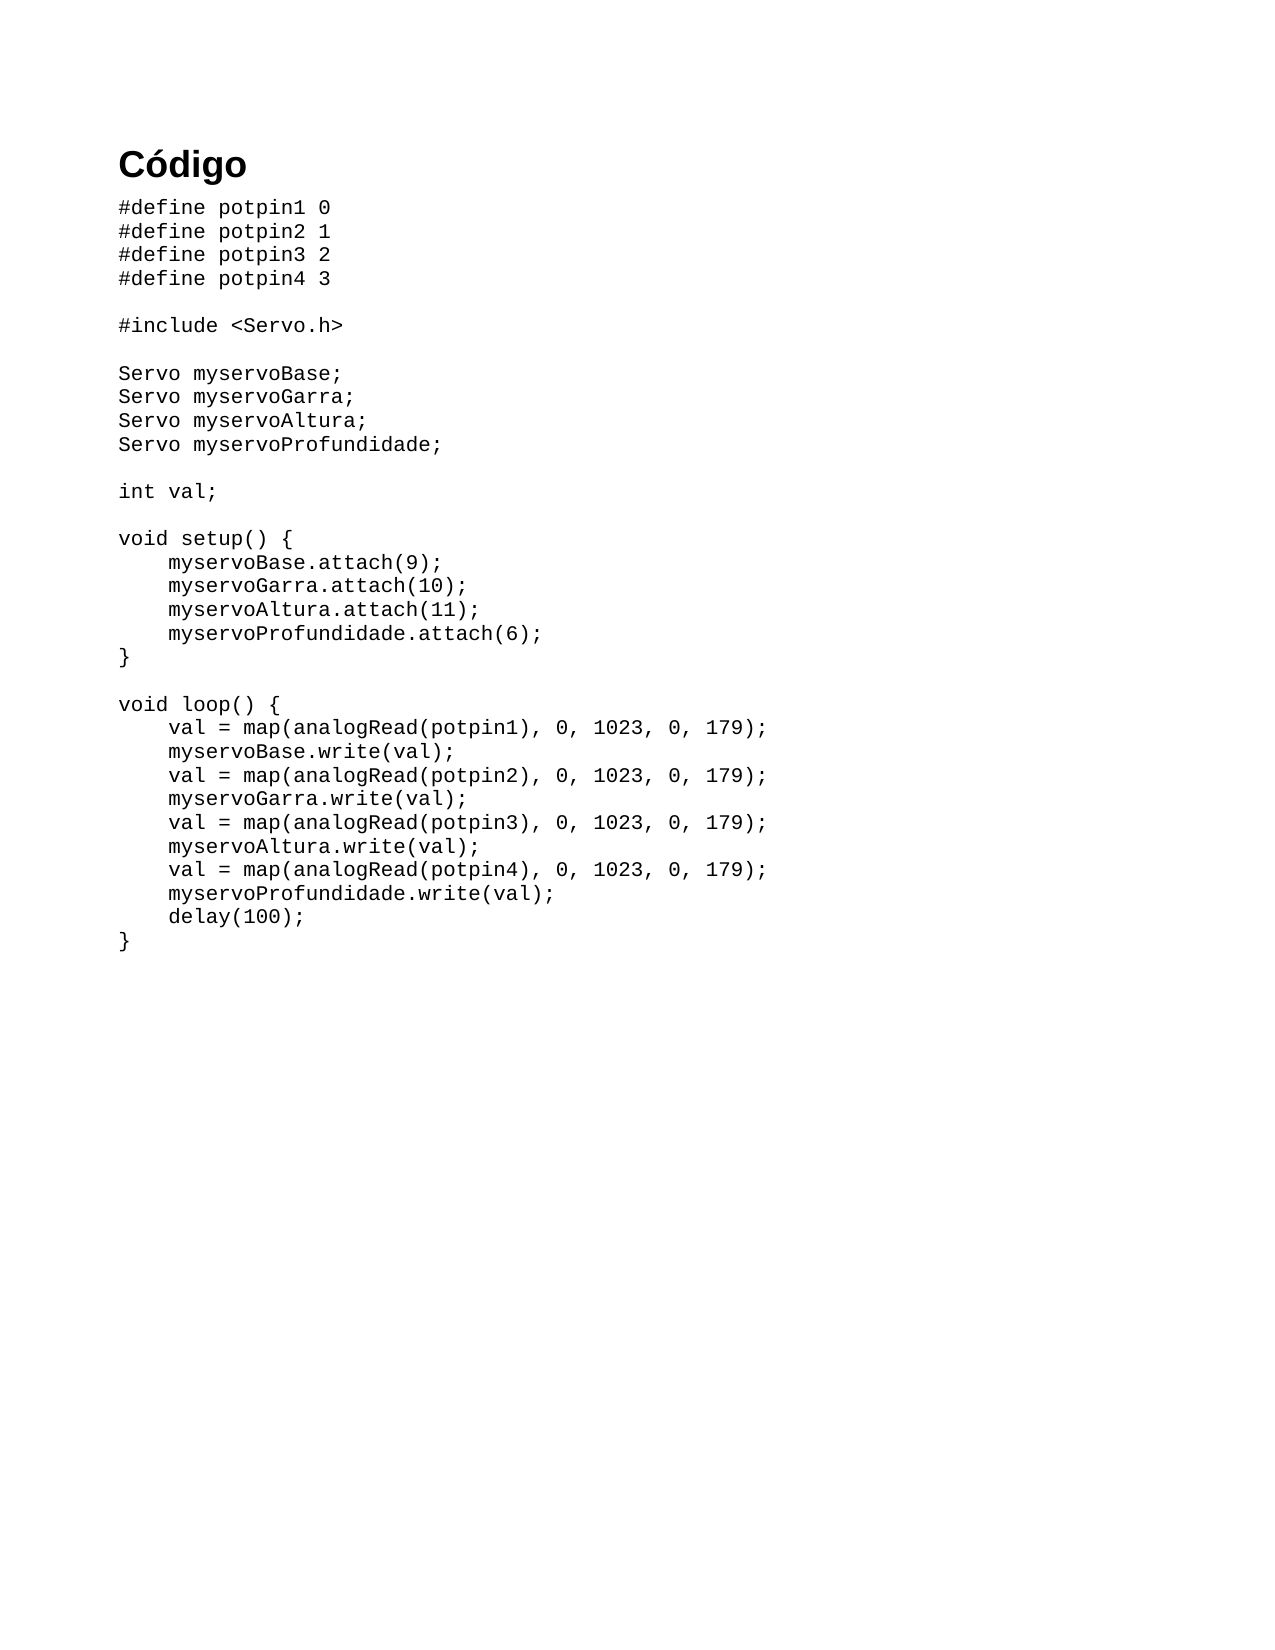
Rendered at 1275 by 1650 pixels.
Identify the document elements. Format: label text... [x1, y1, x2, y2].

text Servo myservoAltura; [118, 410, 1157, 434]
text void loop() { [118, 694, 1157, 717]
text Servo myservoGarra; [118, 386, 1157, 410]
text #define potpin4 3 [118, 268, 1157, 292]
text #define potpin3 2 [118, 244, 1157, 268]
text int val; [118, 481, 1157, 504]
text myservoGarra.attach(10); [118, 576, 1157, 599]
text delay(100); [118, 907, 1157, 930]
text void setup() { [118, 528, 1157, 552]
text myservoAltura.attach(11); [118, 599, 1157, 623]
text myservoBase.write(val); [118, 741, 1157, 765]
text } [118, 646, 1157, 670]
text val = map(analogRead(potpin1), 0, 1023, 0, 179); [118, 717, 1157, 741]
text #define potpin2 1 [118, 221, 1157, 244]
text myservoGarra.write(val); [118, 788, 1157, 812]
text Servo myservoBase; [118, 363, 1157, 386]
text myservoAltura.write(val); [118, 836, 1157, 859]
text val = map(analogRead(potpin3), 0, 1023, 0, 179); [118, 812, 1157, 836]
text } [118, 930, 1157, 954]
text #include <Servo.h> [118, 315, 1157, 339]
text val = map(analogRead(potpin2), 0, 1023, 0, 179); [118, 765, 1157, 788]
text myservoBase.attach(9); [118, 552, 1157, 576]
text #define potpin1 0 [118, 197, 1157, 221]
text Servo myservoProfundidade; [118, 434, 1157, 457]
text myservoProfundidade.write(val); [118, 883, 1157, 907]
text myservoProfundidade.attach(6); [118, 623, 1157, 646]
subtitle Código [118, 142, 1157, 185]
text val = map(analogRead(potpin4), 0, 1023, 0, 179); [118, 859, 1157, 883]
